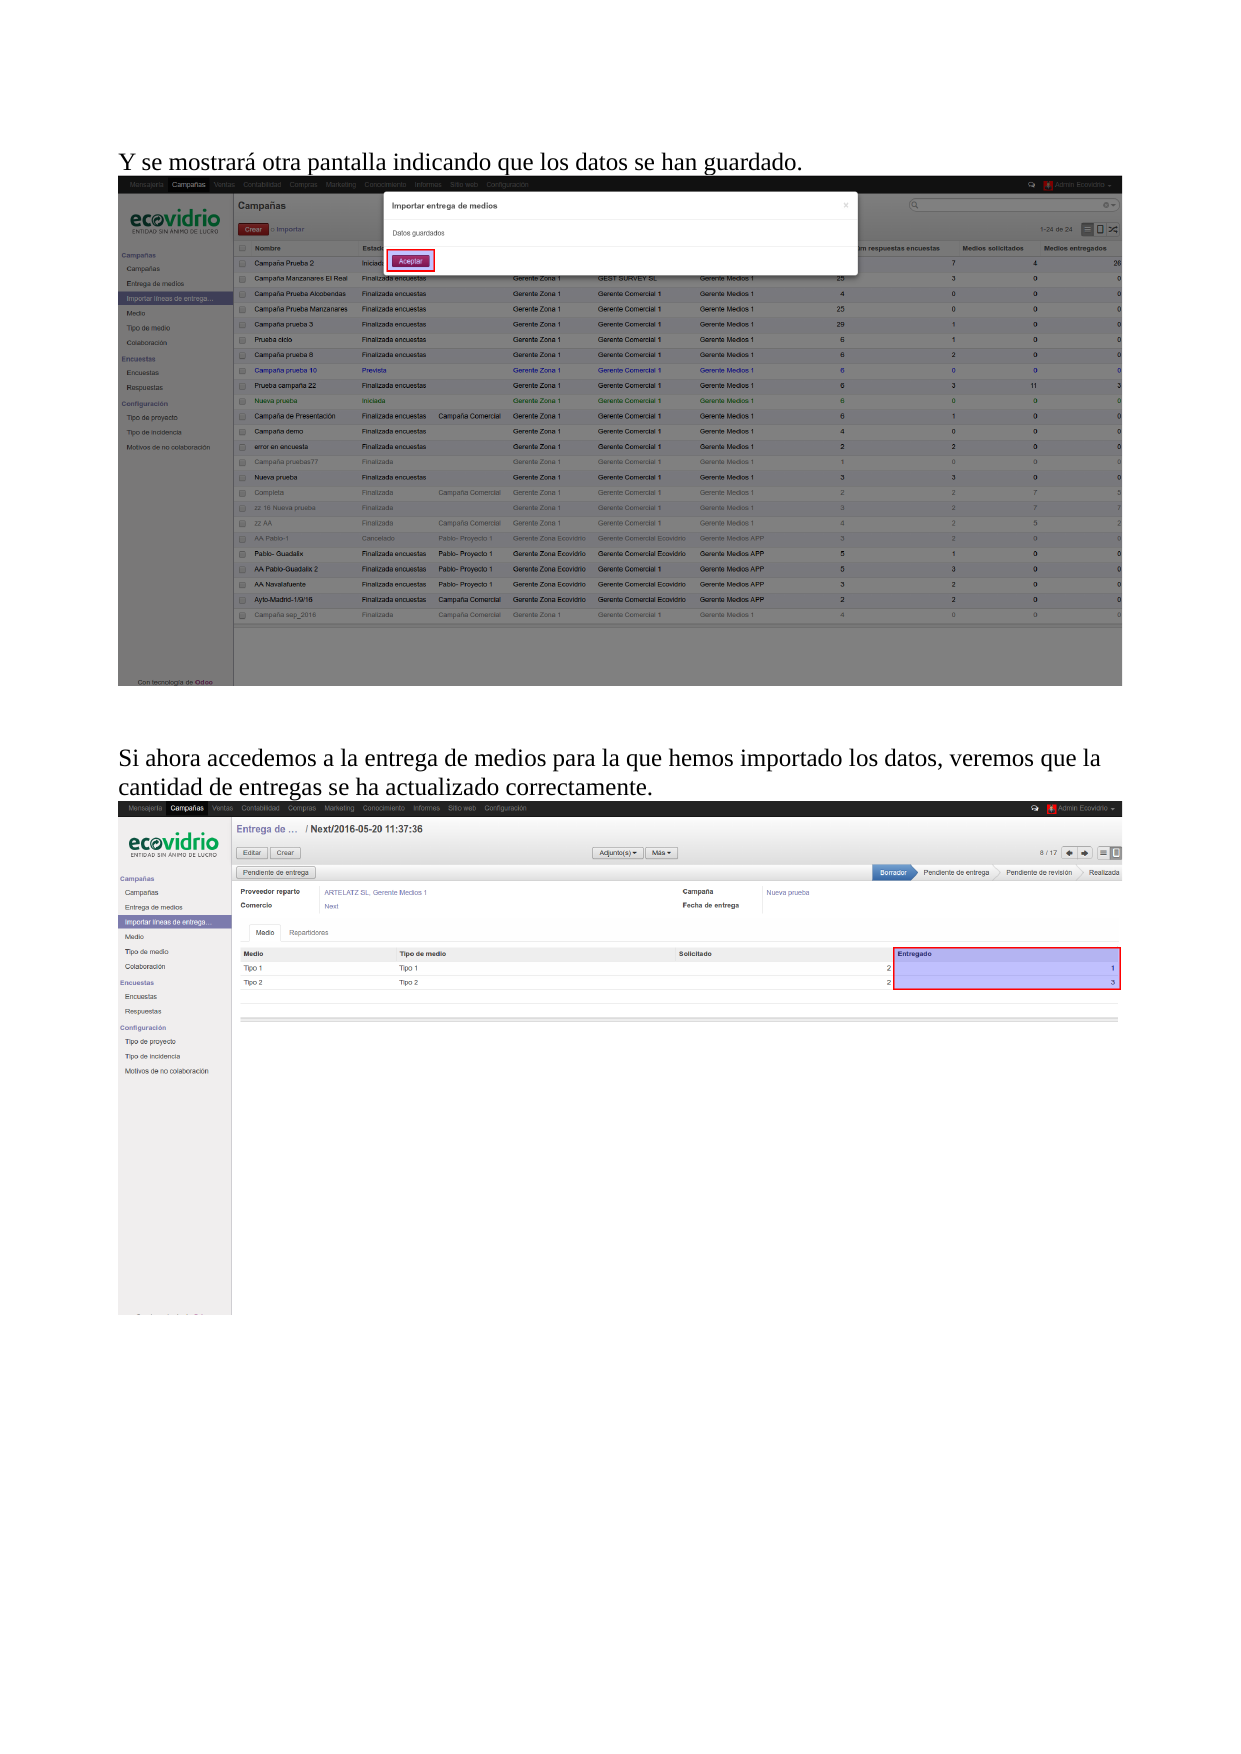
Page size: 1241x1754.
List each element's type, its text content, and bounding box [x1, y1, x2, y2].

picture [118, 175, 1123, 686]
picture [118, 801, 1123, 1315]
text Y se mostrará otra pantalla indicando que los datos se han guardado. [118, 147, 1122, 175]
text Si ahora accedemos a la entrega de medios para la que hemos importado los datos, veremos que la cantidad de entregas se ha actualizado correctamente. [118, 743, 1122, 801]
